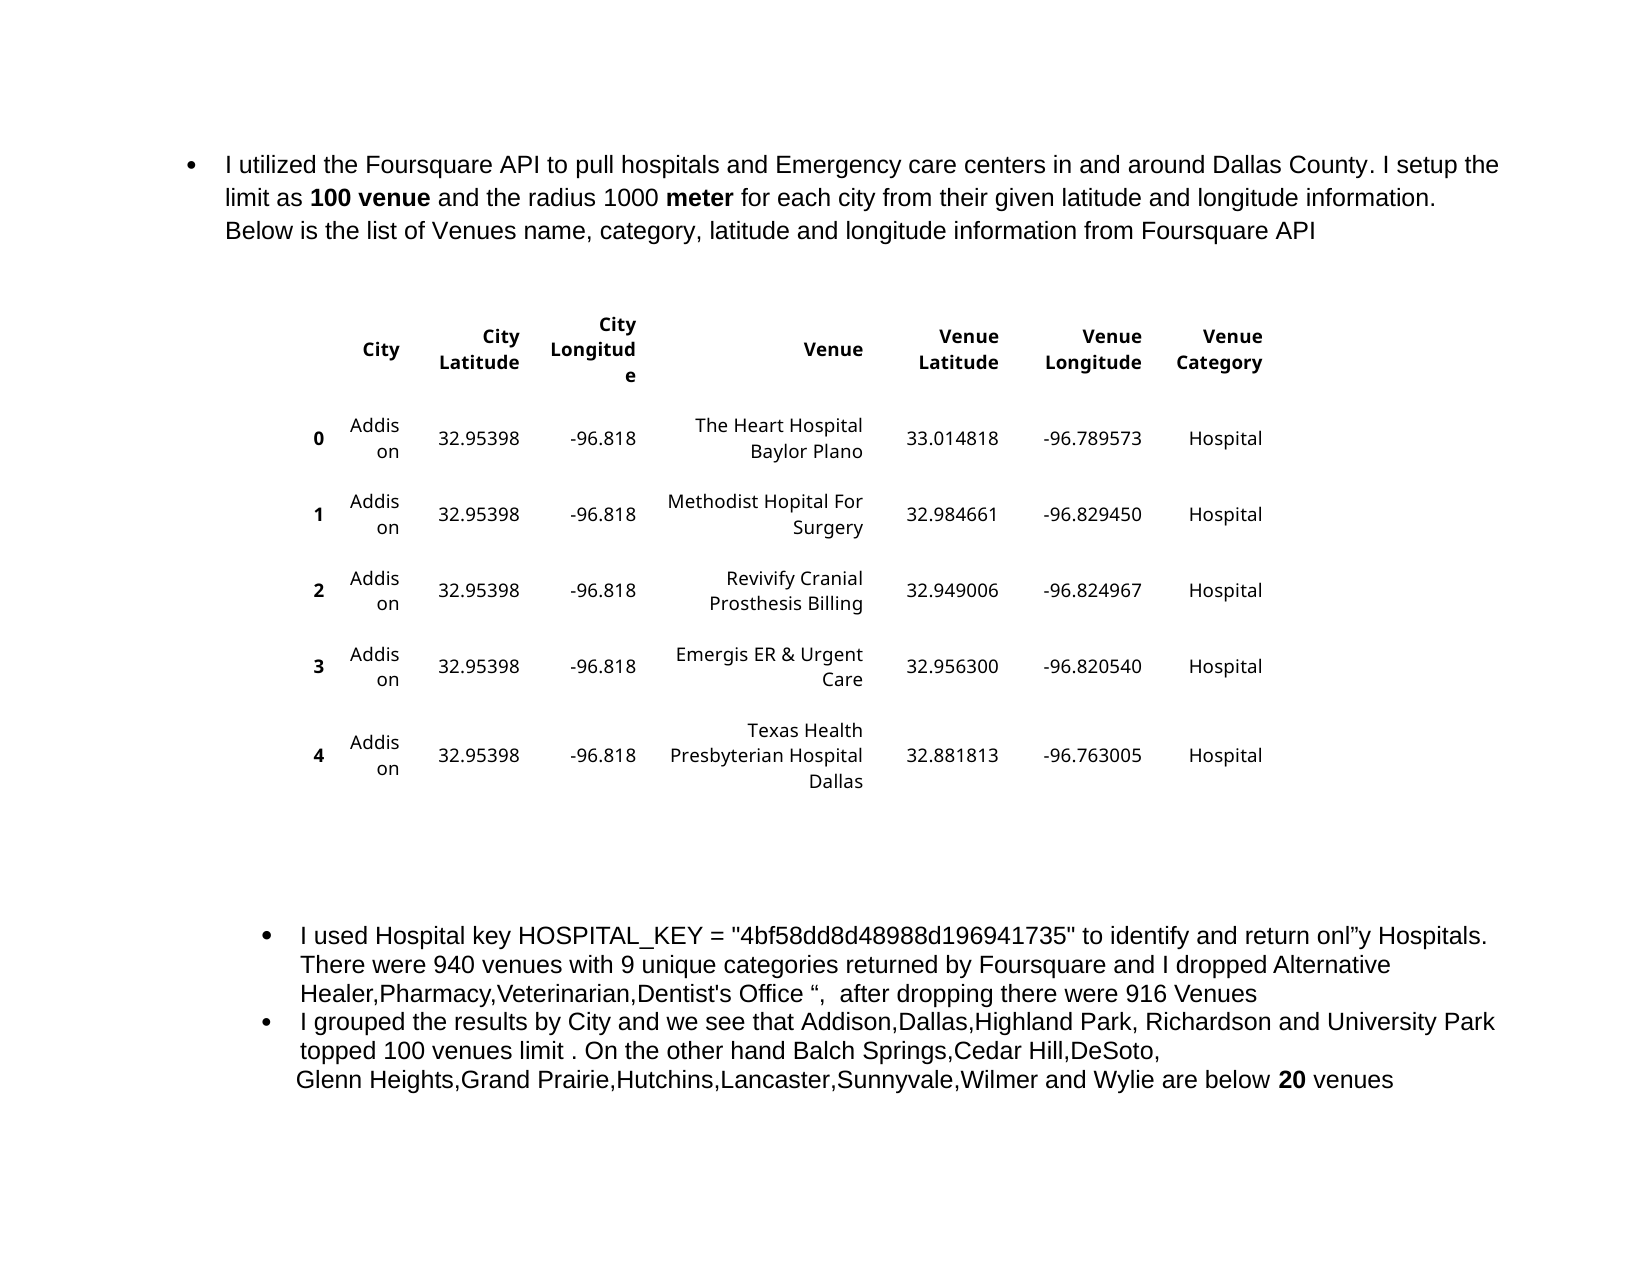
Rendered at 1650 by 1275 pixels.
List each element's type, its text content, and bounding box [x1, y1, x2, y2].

text Glenn Heights,Grand Prairie,Hutchins,Lancaster,Sunnyvale,Wilmer and Wylie are below 20 venues [150, 1065, 1500, 1093]
table_cell 32.95398 [412, 476, 532, 552]
table_cell 32.95398 [412, 704, 532, 806]
table_cell -96.818 [532, 476, 648, 552]
table_cell Hospital [1154, 400, 1275, 476]
table_cell Revivify Cranial Prosthesis Billing [649, 552, 876, 628]
table_header [300, 299, 336, 400]
table_cell The Heart Hospital Baylor Plano [649, 400, 876, 476]
table_cell Hospital [1154, 628, 1275, 704]
table_header City Longitude [532, 299, 648, 400]
table_header Venue Category [1154, 299, 1275, 400]
table_header Venue Longitude [1011, 299, 1154, 400]
table_cell 2 [300, 552, 336, 628]
table_cell Texas Health Presbyterian Hospital Dallas [649, 704, 876, 806]
table_cell -96.820540 [1011, 628, 1154, 704]
table_cell -96.818 [532, 704, 648, 806]
table_cell -96.763005 [1011, 704, 1154, 806]
table_header Venue [649, 299, 876, 400]
table_header Venue Latitude [876, 299, 1011, 400]
table_cell 32.881813 [876, 704, 1011, 806]
table_cell 3 [300, 628, 336, 704]
table_cell 32.949006 [876, 552, 1011, 628]
table_cell 32.984661 [876, 476, 1011, 552]
table_cell 33.014818 [876, 400, 1011, 476]
table_cell 32.95398 [412, 552, 532, 628]
table_cell Hospital [1154, 704, 1275, 806]
table_cell -96.818 [532, 552, 648, 628]
table_cell -96.829450 [1011, 476, 1154, 552]
table_header City Latitude [412, 299, 532, 400]
table_cell 1 [300, 476, 336, 552]
table_cell Addison [336, 476, 412, 552]
list I grouped the results by City and we see that Addison,Dallas,Highland Park, Richardson and University Park topped 100 venues limit . On the other hand Balch Springs,Cedar Hill,DeSoto, [262, 1007, 1500, 1065]
table_cell 0 [300, 400, 336, 476]
list I utilized the Foursquare API to pull hospitals and Emergency care centers in and around Dallas County. I setup the limit as 100 venue and the radius 1000 meter for each city from their given latitude and longitude information. Below is the list of Venues name, category, latitude and longitude information from Foursquare API [187, 150, 1500, 245]
table_cell 32.956300 [876, 628, 1011, 704]
table_cell -96.818 [532, 400, 648, 476]
table_cell -96.789573 [1011, 400, 1154, 476]
table_cell Addison [336, 628, 412, 704]
table_cell Addison [336, 400, 412, 476]
table_cell Emergis ER & Urgent Care [649, 628, 876, 704]
table_cell -96.824967 [1011, 552, 1154, 628]
table_cell Addison [336, 552, 412, 628]
table_cell 4 [300, 704, 336, 806]
table_cell Methodist Hopital For Surgery [649, 476, 876, 552]
table_cell 32.95398 [412, 400, 532, 476]
table_cell 32.95398 [412, 628, 532, 704]
table_cell Hospital [1154, 476, 1275, 552]
table_cell Hospital [1154, 552, 1275, 628]
list I used Hospital key HOSPITAL_KEY = "4bf58dd8d48988d196941735" to identify and return onl”y Hospitals. There were 940 venues with 9 unique categories returned by Foursquare and I dropped Alternative Healer,Pharmacy,Veterinarian,Dentist's Office “, after dropping there were 916 Venues [262, 921, 1500, 1007]
table_header City [336, 299, 412, 400]
table_cell Addison [336, 704, 412, 806]
table_cell -96.818 [532, 628, 648, 704]
